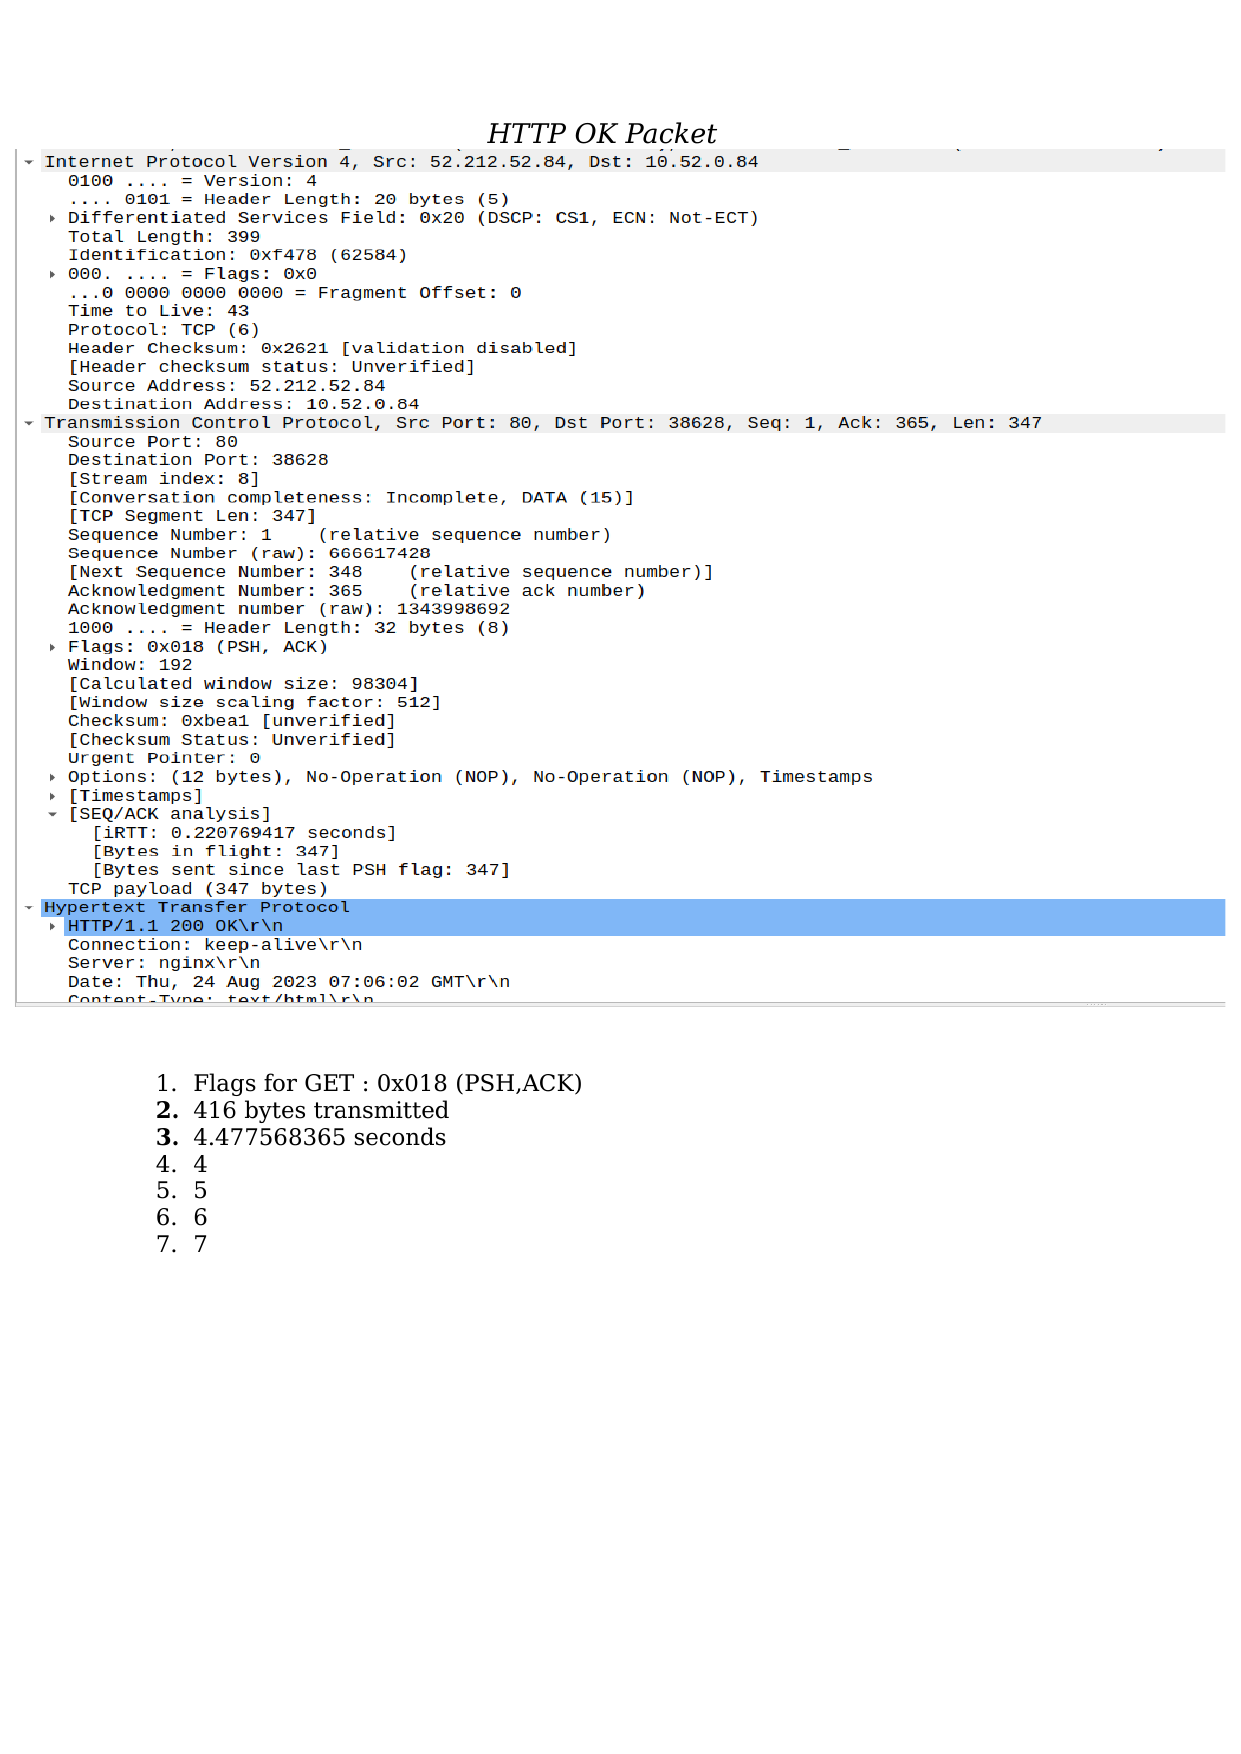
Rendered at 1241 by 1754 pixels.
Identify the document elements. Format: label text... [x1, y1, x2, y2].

list Flags for GET : 0x018 (PSH,ACK) [156, 1070, 1122, 1097]
text HTTP OK Packet [118, 118, 1122, 149]
list 4 [156, 1151, 1122, 1177]
list 416 bytes transmitted [156, 1097, 1122, 1124]
list 7 [156, 1231, 1122, 1257]
list 4.477568365 seconds [156, 1124, 1122, 1151]
list 5 [156, 1177, 1122, 1204]
list 6 [156, 1204, 1122, 1231]
picture [14, 149, 1226, 1007]
